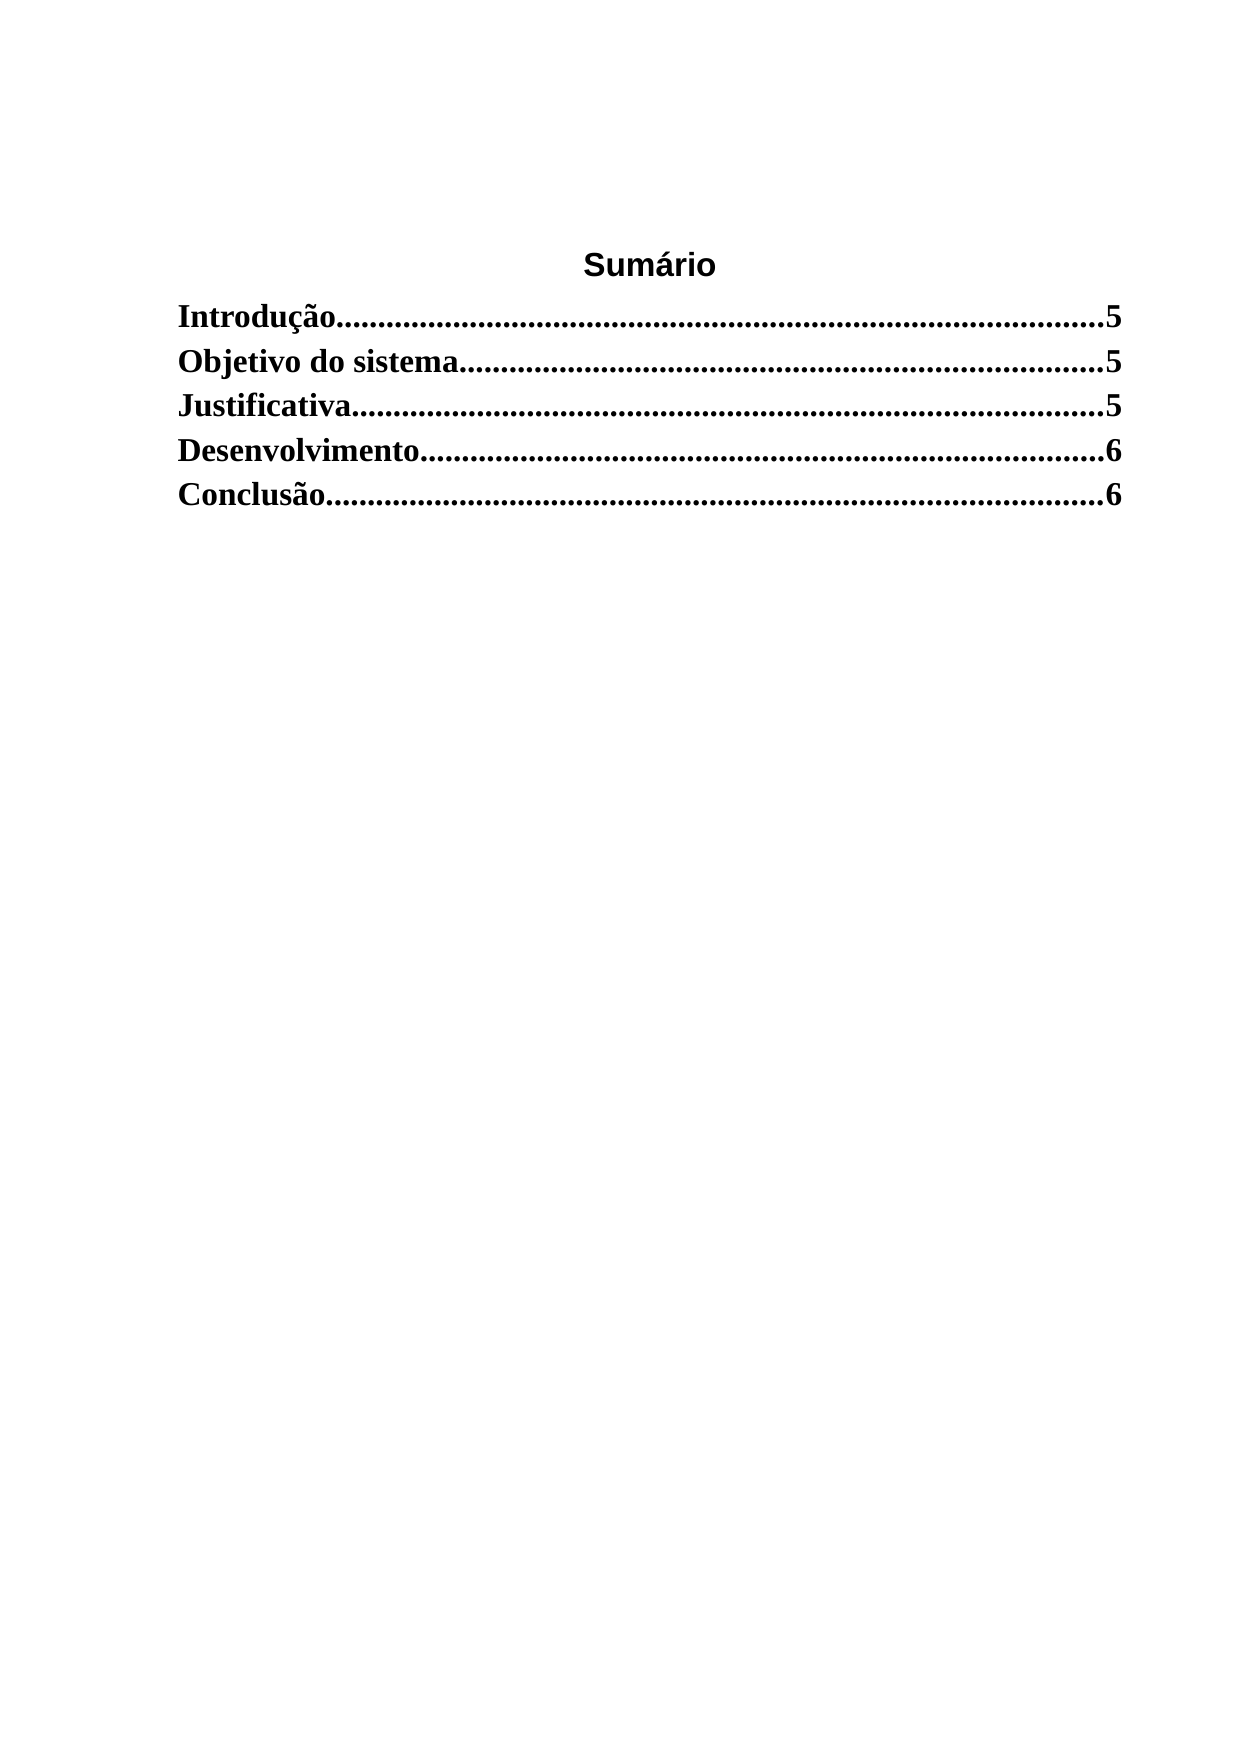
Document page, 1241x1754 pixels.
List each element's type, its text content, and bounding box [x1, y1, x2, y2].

text Justificativa 5 [177, 385, 1122, 424]
text Objetivo do sistema 5 [177, 341, 1122, 379]
text Introdução 5 [177, 296, 1122, 334]
text Desenvolvimento 6 [177, 430, 1122, 468]
text Conclusão 6 [177, 474, 1122, 513]
subtitle Sumário [177, 245, 1122, 284]
